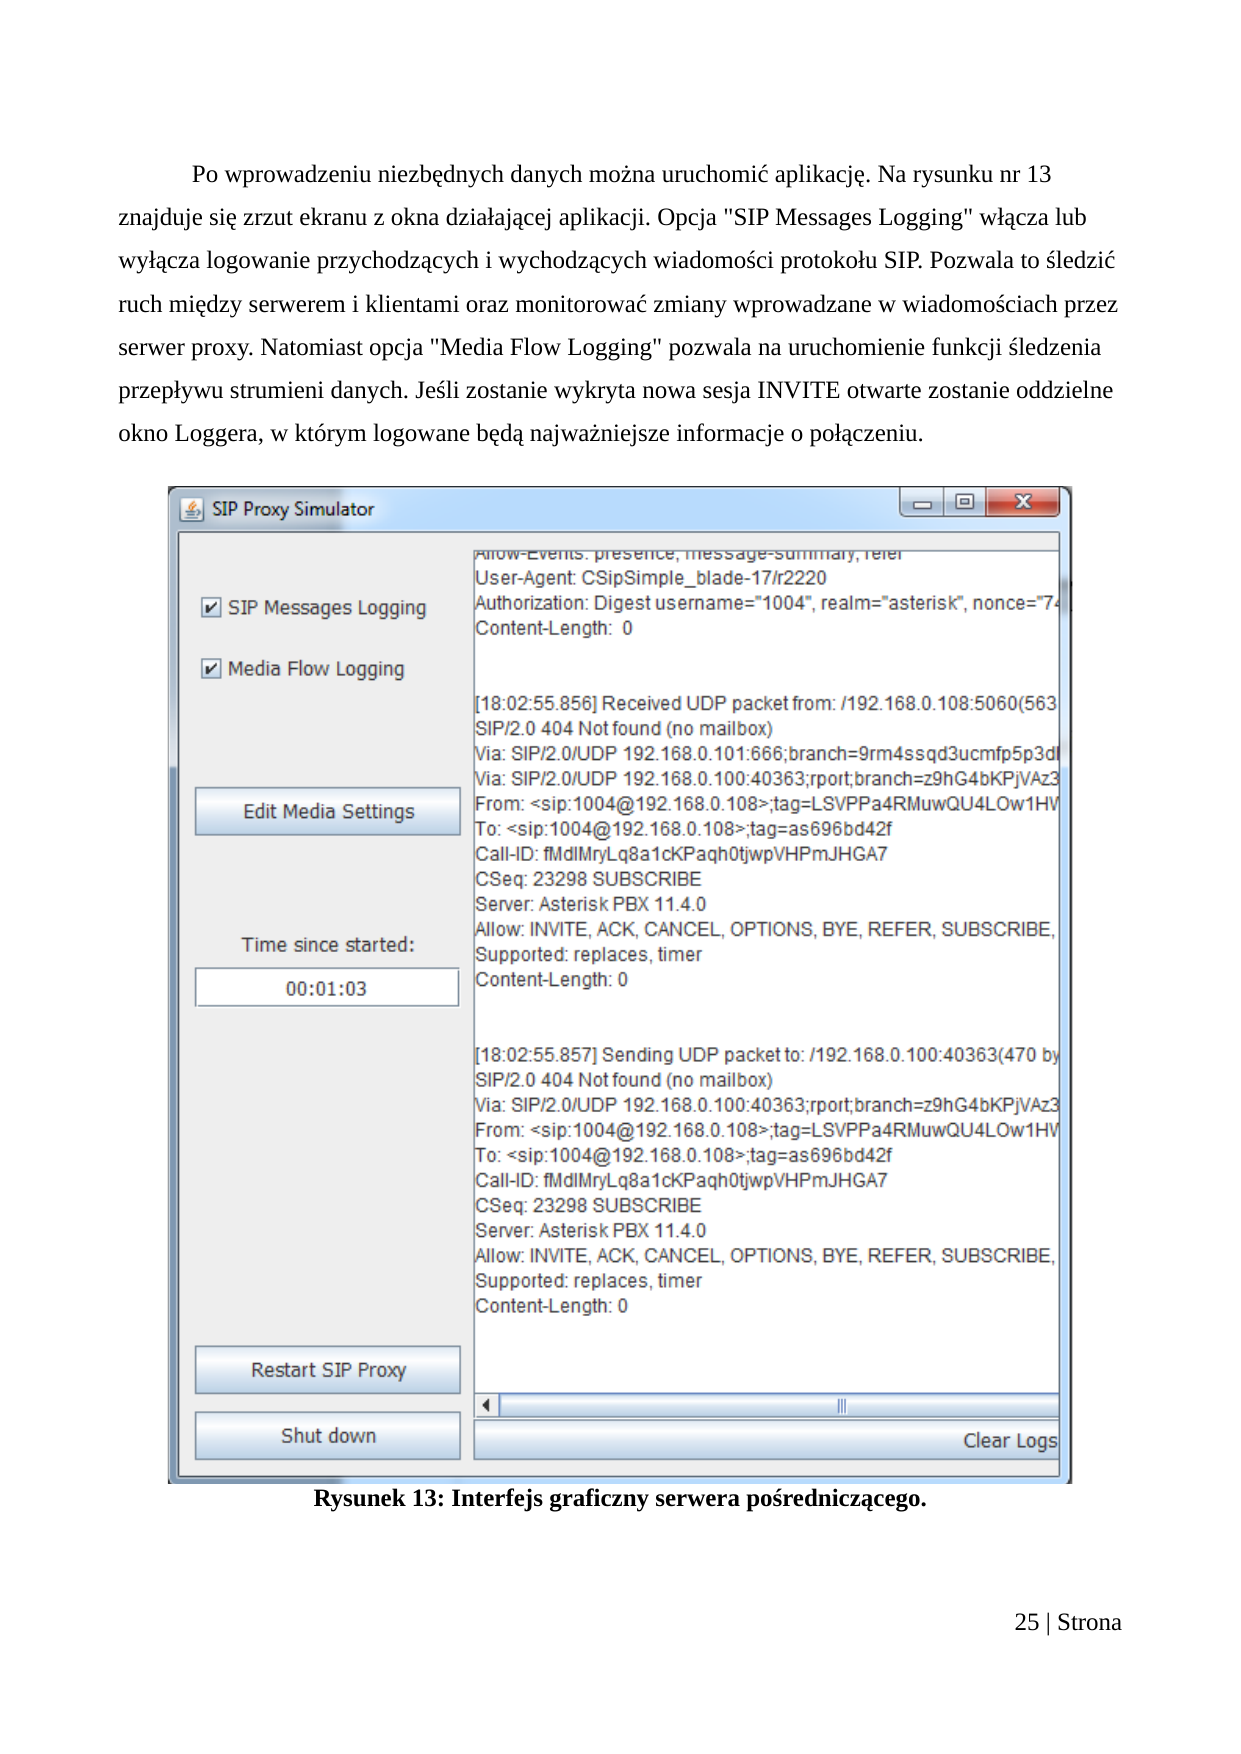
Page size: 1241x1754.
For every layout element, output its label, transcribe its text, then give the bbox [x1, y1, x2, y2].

text Po wprowadzeniu niezbędnych danych można uruchomić aplikację. Na rysunku nr 13 znajduje się zrzut ekranu z okna działającej aplikacji. Opcja "SIP Messages Logging" włącza lub wyłącza logowanie przychodzących i wychodzących wiadomości protokołu SIP. Pozwala to śledzić ruch między serwerem i klientami oraz monitorować zmiany wprowadzane w wiadomościach przez serwer proxy. Natomiast opcja "Media Flow Logging" pozwala na uruchomienie funkcji śledzenia przepływu strumieni danych. Jeśli zostanie wykryta nowa sesja INVITE otwarte zostanie oddzielne okno Loggera, w którym logowane będą najważniejsze informacje o połączeniu. [118, 159, 1122, 447]
text Rysunek 13: Interfejs graficzny serwera pośredniczącego. [168, 1484, 1072, 1512]
